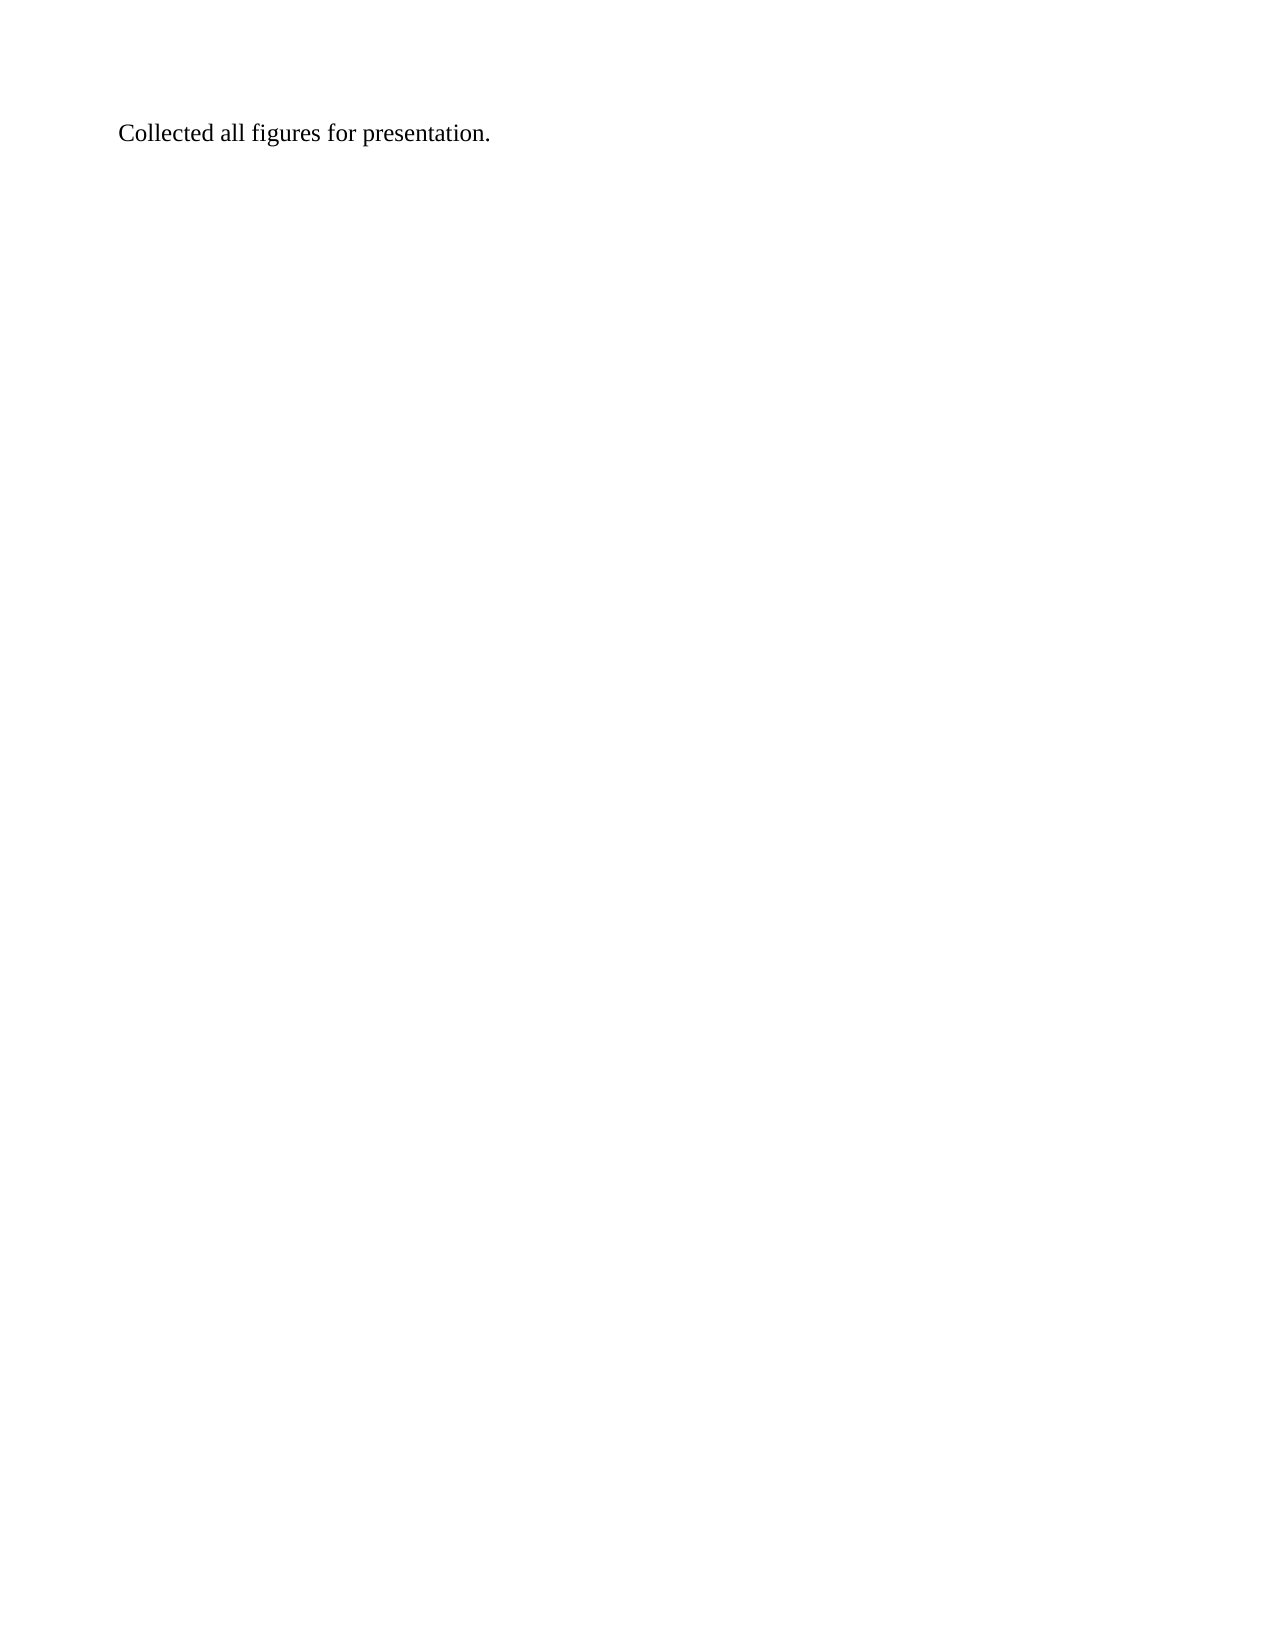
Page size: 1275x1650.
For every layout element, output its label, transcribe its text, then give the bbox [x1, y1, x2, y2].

text Collected all figures for presentation. [118, 118, 1157, 147]
